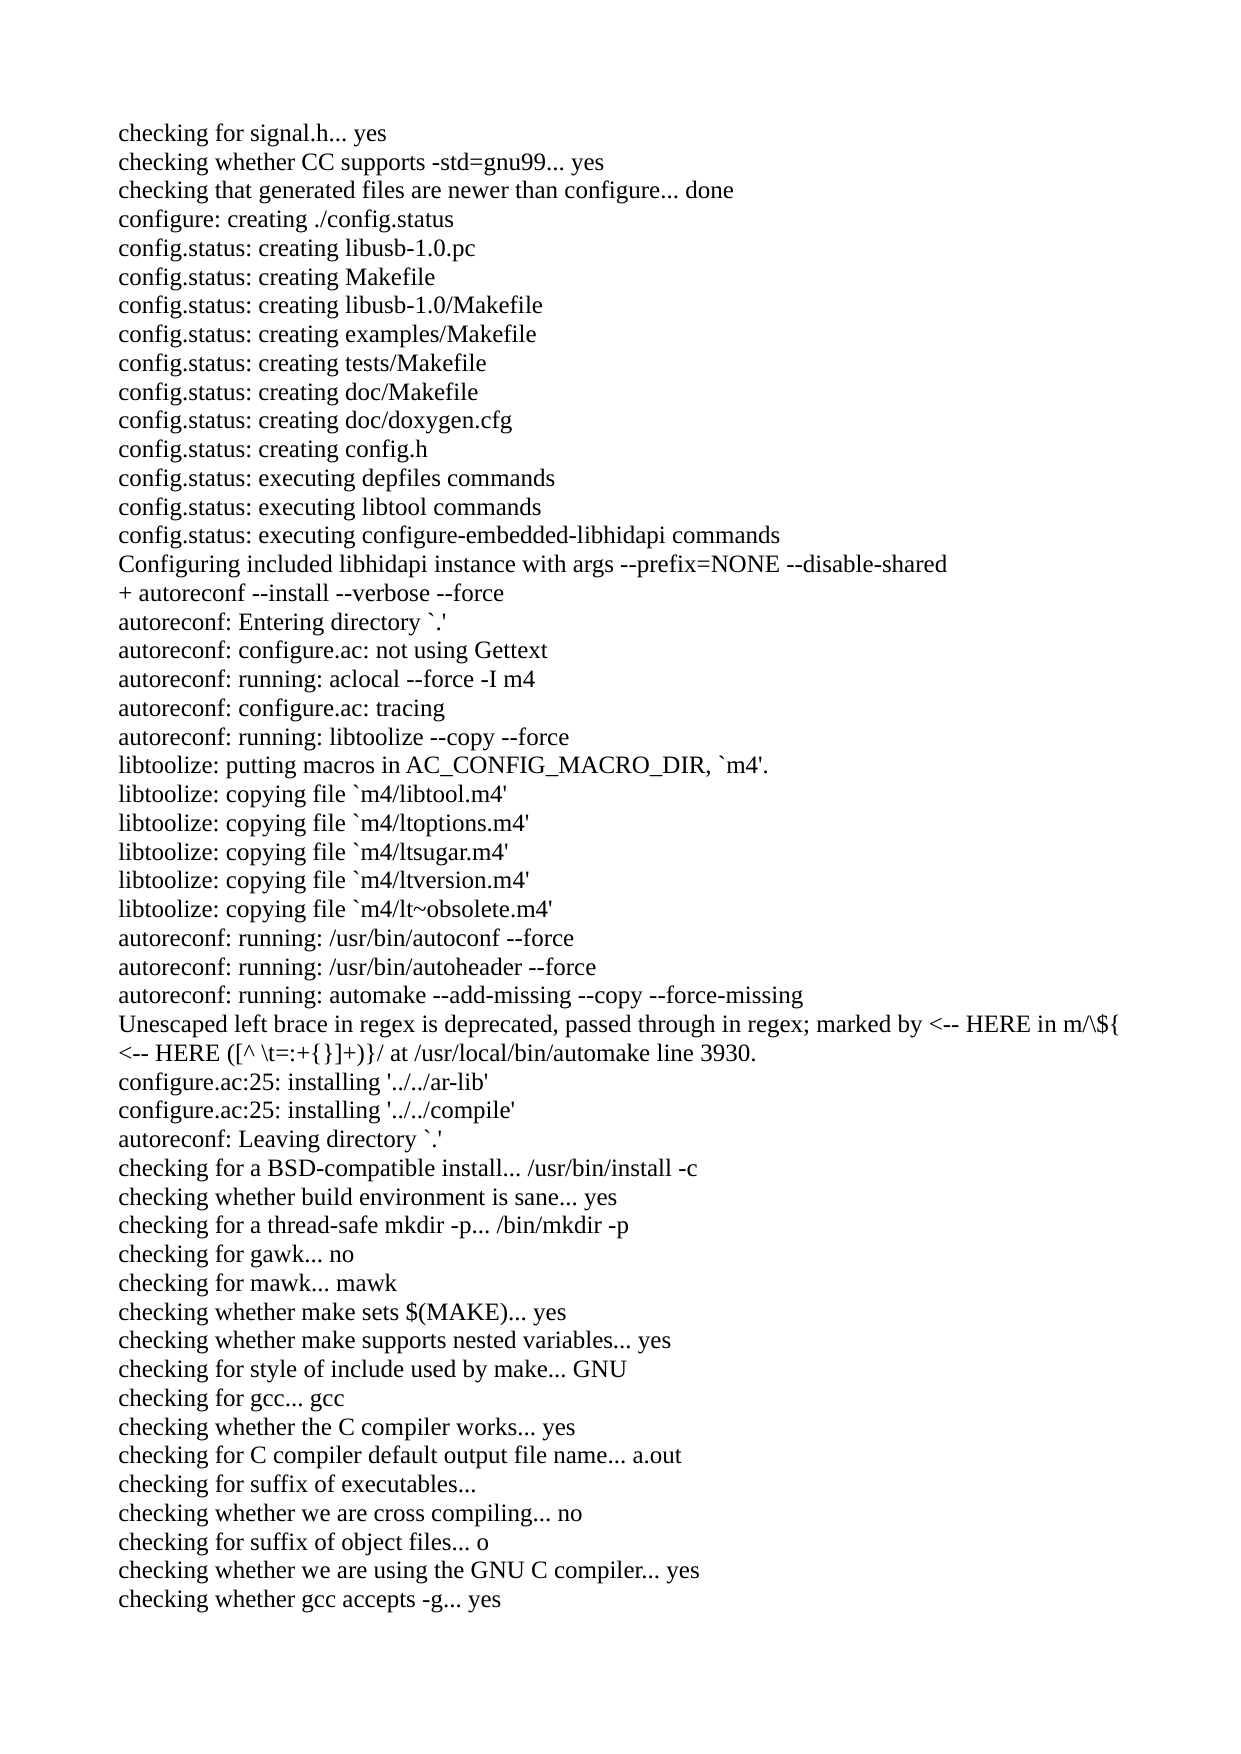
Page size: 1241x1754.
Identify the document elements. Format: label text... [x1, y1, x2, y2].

text checking for style of include used by make... GNU [118, 1354, 1122, 1383]
text config.status: creating libusb-1.0.pc [118, 233, 1122, 262]
text checking for a thread-safe mkdir -p... /bin/mkdir -p [118, 1211, 1122, 1239]
text checking for a BSD-compatible install... /usr/bin/install -c [118, 1153, 1122, 1182]
text autoreconf: running: /usr/bin/autoheader --force [118, 952, 1122, 981]
text config.status: creating config.h [118, 434, 1122, 463]
text Unescaped left brace in regex is deprecated, passed through in regex; marked by <-- HERE in m/\${ <-- HERE ([^ \t=:+{}]+)}/ at /usr/local/bin/automake line 3930. [118, 1009, 1122, 1067]
text checking whether CC supports -std=gnu99... yes [118, 147, 1122, 176]
text libtoolize: copying file `m4/libtool.m4' [118, 779, 1122, 808]
text configure.ac:25: installing '../../compile' [118, 1096, 1122, 1124]
text autoreconf: Leaving directory `.' [118, 1124, 1122, 1153]
text checking whether build environment is sane... yes [118, 1182, 1122, 1211]
text configure: creating ./config.status [118, 204, 1122, 233]
text checking for gawk... no [118, 1239, 1122, 1268]
text checking whether we are cross compiling... no [118, 1498, 1122, 1527]
text config.status: creating Makefile [118, 262, 1122, 291]
text config.status: executing libtool commands [118, 492, 1122, 521]
text autoreconf: Entering directory `.' [118, 607, 1122, 636]
text checking for suffix of object files... o [118, 1527, 1122, 1556]
text checking that generated files are newer than configure... done [118, 176, 1122, 204]
text checking for signal.h... yes [118, 118, 1122, 147]
text config.status: creating examples/Makefile [118, 319, 1122, 348]
text autoreconf: running: libtoolize --copy --force [118, 722, 1122, 751]
text autoreconf: configure.ac: not using Gettext [118, 636, 1122, 664]
text Configuring included libhidapi instance with args --prefix=NONE --disable-shared [118, 549, 1122, 578]
text libtoolize: putting macros in AC_CONFIG_MACRO_DIR, `m4'. [118, 751, 1122, 779]
text config.status: executing configure-embedded-libhidapi commands [118, 521, 1122, 549]
text configure.ac:25: installing '../../ar-lib' [118, 1067, 1122, 1096]
text autoreconf: configure.ac: tracing [118, 693, 1122, 722]
text checking whether the C compiler works... yes [118, 1412, 1122, 1441]
text checking whether make supports nested variables... yes [118, 1326, 1122, 1354]
text libtoolize: copying file `m4/ltoptions.m4' [118, 808, 1122, 837]
text config.status: creating doc/doxygen.cfg [118, 406, 1122, 434]
text checking for suffix of executables... [118, 1469, 1122, 1498]
text libtoolize: copying file `m4/ltversion.m4' [118, 866, 1122, 894]
text checking whether we are using the GNU C compiler... yes [118, 1556, 1122, 1584]
text config.status: executing depfiles commands [118, 463, 1122, 492]
text checking for gcc... gcc [118, 1383, 1122, 1412]
text autoreconf: running: /usr/bin/autoconf --force [118, 923, 1122, 952]
text config.status: creating libusb-1.0/Makefile [118, 291, 1122, 319]
text autoreconf: running: automake --add-missing --copy --force-missing [118, 981, 1122, 1009]
text + autoreconf --install --verbose --force [118, 578, 1122, 607]
text config.status: creating tests/Makefile [118, 348, 1122, 377]
text autoreconf: running: aclocal --force -I m4 [118, 664, 1122, 693]
text config.status: creating doc/Makefile [118, 377, 1122, 406]
text checking for C compiler default output file name... a.out [118, 1441, 1122, 1469]
text libtoolize: copying file `m4/lt~obsolete.m4' [118, 894, 1122, 923]
text checking whether gcc accepts -g... yes [118, 1584, 1122, 1613]
text checking for mawk... mawk [118, 1268, 1122, 1297]
text libtoolize: copying file `m4/ltsugar.m4' [118, 837, 1122, 866]
text checking whether make sets $(MAKE)... yes [118, 1297, 1122, 1326]
